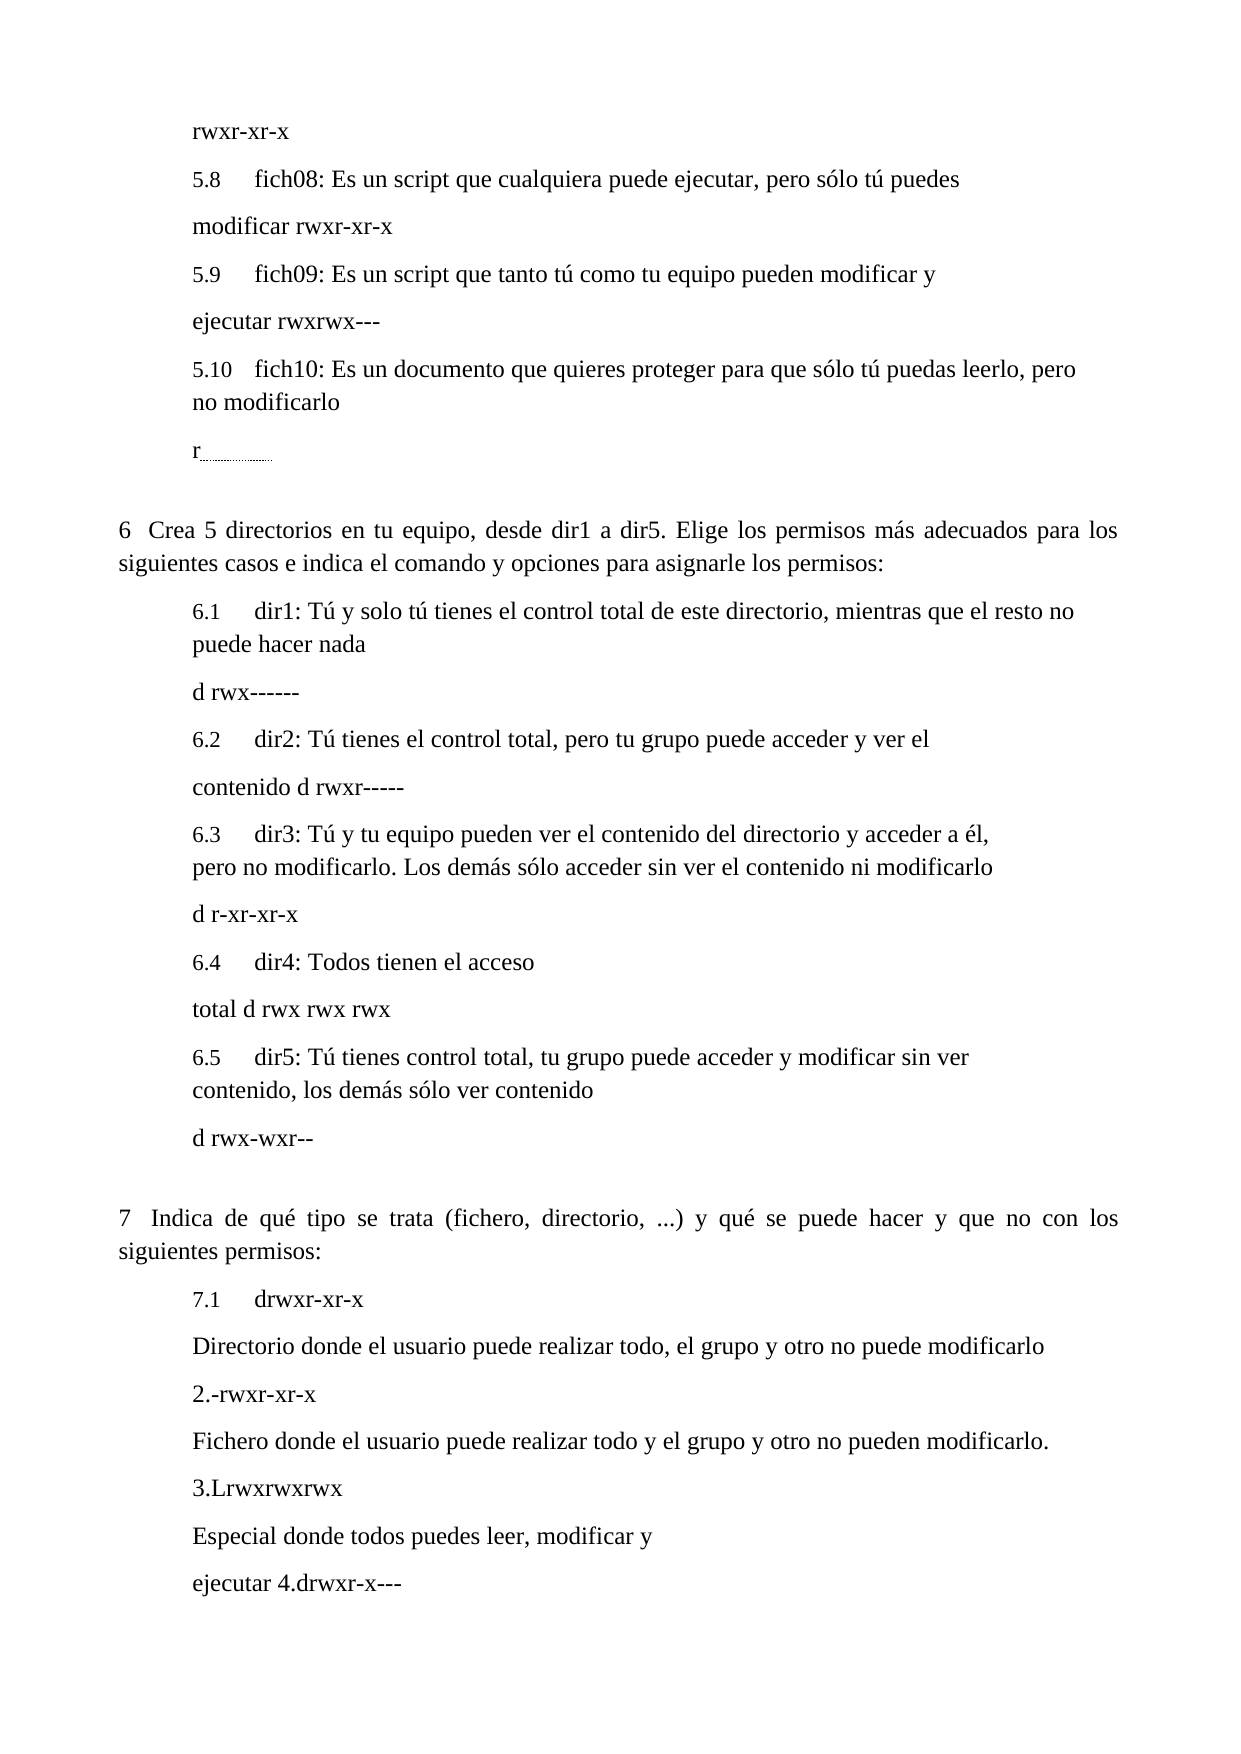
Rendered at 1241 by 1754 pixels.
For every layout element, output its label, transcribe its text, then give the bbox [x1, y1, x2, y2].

text rwxr-xr-x [192, 116, 1134, 145]
list Indica de qué tipo se trata (fichero, directorio, ...) y qué se puede hacer y que no con los siguientes permisos: [118, 1203, 1120, 1265]
list drwxr-xr-x [192, 1284, 1134, 1313]
list dir4: Todos tienen el acceso total d rwx rwx rwx [192, 947, 540, 1023]
list dir3: Tú y tu equipo pueden ver el contenido del directorio y acceder a él, pero no modificarlo. Los demás sólo acceder sin ver el contenido ni modificarlo [192, 819, 1028, 881]
text Fichero donde el usuario puede realizar todo y el grupo y otro no pueden modificarlo. 3.Lrwxrwxrwx [192, 1426, 1051, 1502]
list dir5: Tú tienes control total, tu grupo puede acceder y modificar sin ver contenido, los demás sólo ver contenido [192, 1042, 1071, 1104]
list Crea 5 directorios en tu equipo, desde dir1 a dir5. Elige los permisos más adecuados para los siguientes casos e indica el comando y opciones para asignarle los permisos: [118, 516, 1120, 577]
text Especial donde todos puedes leer, modificar y ejecutar 4.drwxr-x--- [192, 1521, 737, 1597]
text d r-xr-xr-x [192, 899, 1134, 928]
text Directorio donde el usuario puede realizar todo, el grupo y otro no puede modificarlo 2.-rwxr-xr-x [192, 1331, 1045, 1407]
list dir1: Tú y solo tú tienes el control total de este directorio, mientras que el resto no puede hacer nada [192, 596, 1097, 658]
text d rwx------ [192, 677, 1134, 705]
list fich10: Es un documento que quieres proteger para que sólo tú puedas leerlo, pero no modificarlo [192, 354, 1077, 416]
text r [192, 435, 1134, 463]
list fich08: Es un script que cualquiera puede ejecutar, pero sólo tú puedes modificar rwxr-xr-x [192, 164, 1019, 240]
list fich09: Es un script que tanto tú como tu equipo pueden modificar y ejecutar rwxrwx--- [192, 259, 978, 335]
list dir2: Tú tienes el control total, pero tu grupo puede acceder y ver el contenido d rwxr----- [192, 724, 990, 800]
text d rwx-wxr-- [192, 1123, 1134, 1151]
